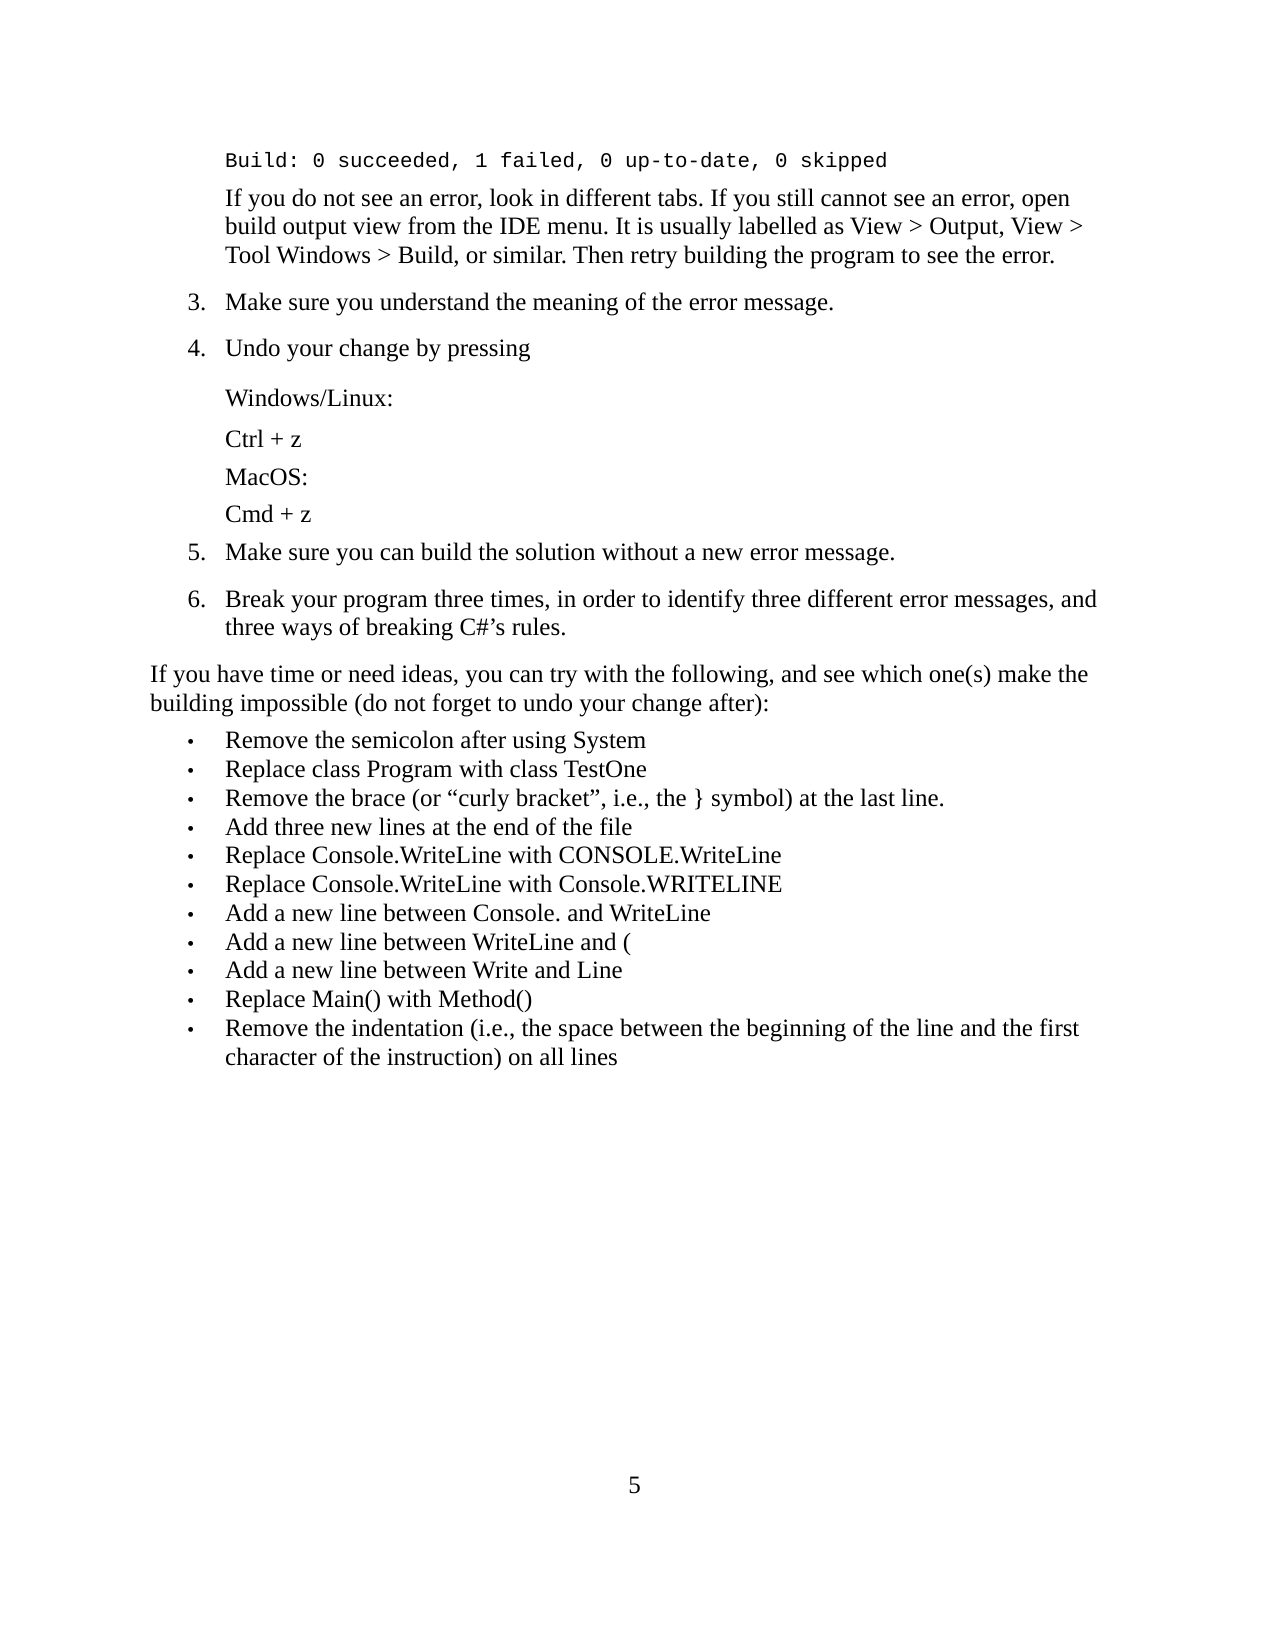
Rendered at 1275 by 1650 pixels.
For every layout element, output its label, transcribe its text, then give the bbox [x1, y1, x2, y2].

list Replace Console.WriteLine with Console.WRITELINE [187, 869, 1125, 898]
list Remove the semicolon after using System [187, 726, 1125, 754]
list Break your program three times, in order to identify three different error messages, and three ways of breaking C#’s rules. [187, 584, 1125, 641]
list Remove the brace (or “curly bracket”, i.e., the } symbol) at the last line. [187, 783, 1125, 812]
list Remove the indentation (i.e., the space between the beginning of the line and the first character of the instruction) on all lines [187, 1013, 1125, 1071]
list Add a new line between WriteLine and ( [187, 927, 1125, 956]
list Add a new line between Write and Line [187, 956, 1125, 984]
list MacOS: [187, 462, 1125, 490]
text If you have time or need ideas, you can try with the following, and see which one(s) make the building impossible (do not forget to undo your change after): [150, 659, 1125, 717]
list Add three new lines at the end of the file [187, 812, 1125, 841]
list If you do not see an error, look in different tabs. If you still cannot see an error, open build output view from the IDE menu. It is usually labelled as View > Output, View > Tool Windows > Build, or similar. Then retry building the program to see the error. [187, 183, 1125, 269]
list Undo your change by pressing [187, 333, 1125, 362]
list Make sure you understand the meaning of the error message. [187, 287, 1125, 316]
list Add a new line between Console. and WriteLine [187, 898, 1125, 927]
list Cmd + z [187, 499, 1125, 528]
list Windows/Linux: [187, 383, 1125, 412]
list Make sure you can build the solution without a new error message. [187, 537, 1125, 566]
list Replace class Program with class TestOne [187, 754, 1125, 783]
list Replace Console.WriteLine with CONSOLE.WriteLine [187, 841, 1125, 869]
list Replace Main() with Method() [187, 984, 1125, 1013]
list Build: 0 succeeded, 1 failed, 0 up-to-date, 0 skipped [187, 150, 1125, 174]
list Ctrl + z [187, 424, 1125, 453]
